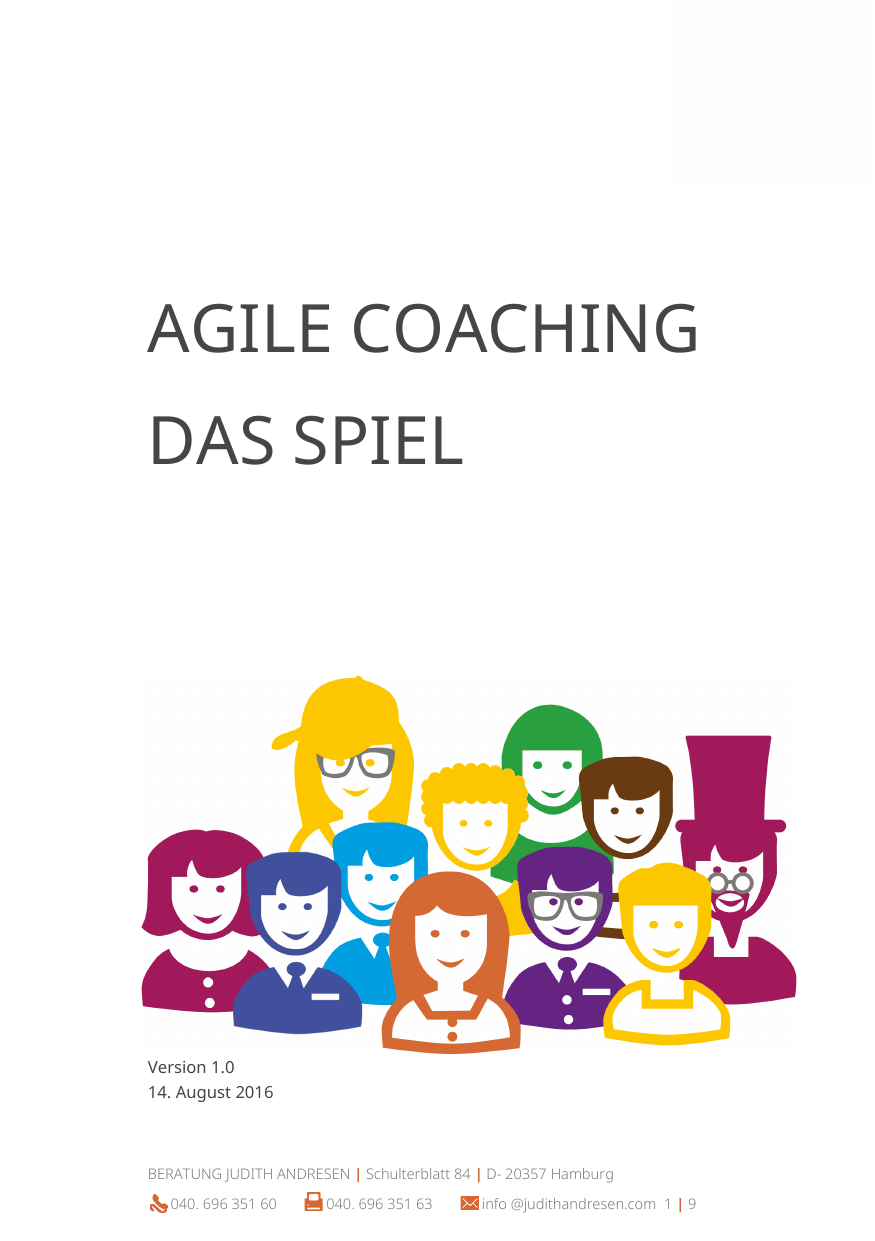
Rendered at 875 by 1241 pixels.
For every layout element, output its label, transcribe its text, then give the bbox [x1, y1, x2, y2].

text Version 1.0 14. August 2016 [148, 1054, 786, 1103]
picture [460, 1196, 479, 1210]
text [148, 655, 786, 674]
picture [150, 1194, 169, 1213]
picture [667, 0, 874, 189]
text DAS SPIEL [148, 393, 786, 484]
text AGILE COACHING [148, 281, 786, 372]
picture [139, 674, 798, 1054]
picture [304, 1192, 323, 1211]
